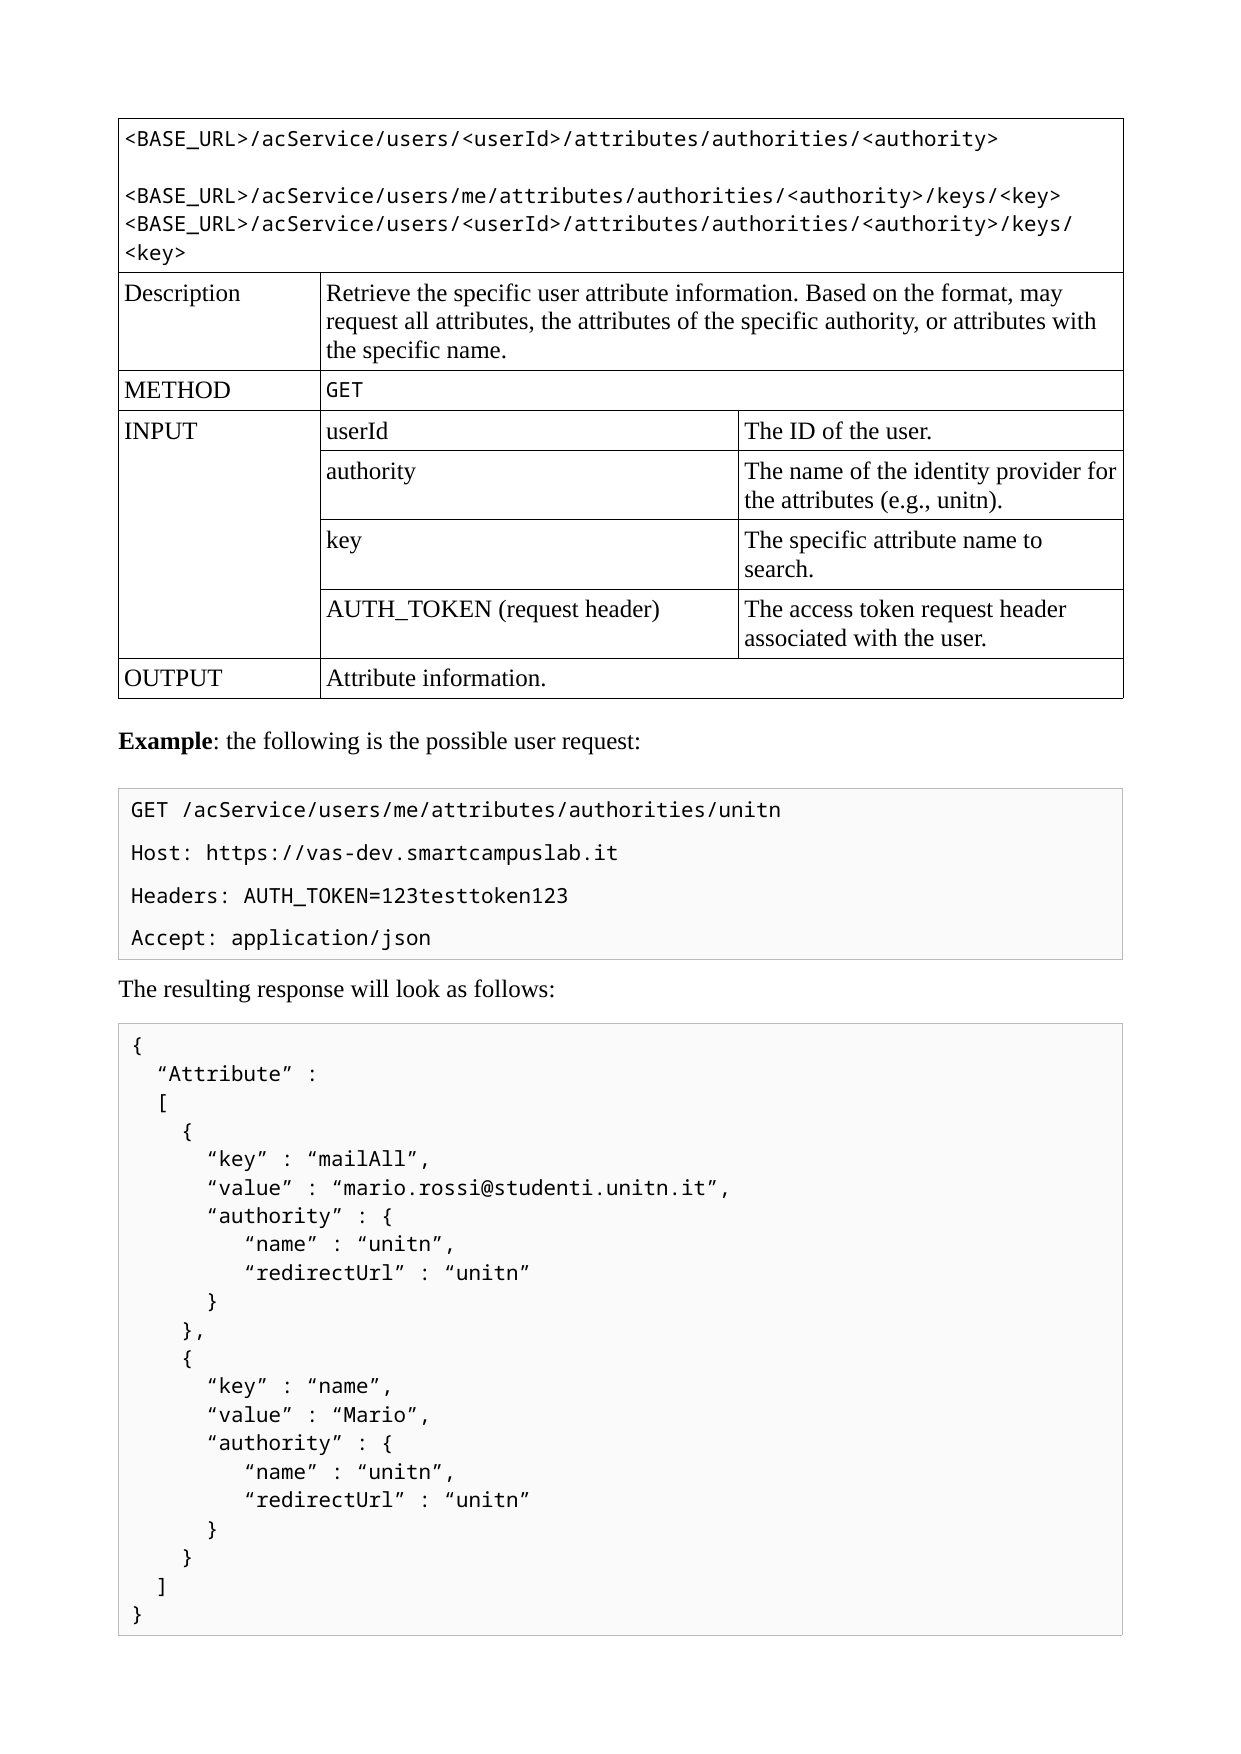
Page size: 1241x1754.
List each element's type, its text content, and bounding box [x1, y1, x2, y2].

text } [119, 1279, 1122, 1307]
text }, [119, 1307, 1122, 1336]
text “key” : “name”, [119, 1364, 1122, 1392]
table_cell The access token request header associated with the user. [739, 590, 1123, 657]
table_cell GET [321, 371, 1123, 410]
table_cell Attribute information. [321, 659, 1123, 698]
table_cell key [321, 520, 738, 588]
table_cell userId [321, 411, 738, 450]
table_cell METHOD [119, 371, 320, 410]
table_cell AUTH_TOKEN (request header) [321, 590, 738, 657]
text “redirectUrl” : “unitn” [119, 1250, 1122, 1279]
text ] [119, 1563, 1122, 1592]
text Host: https://vas-dev.smartcampuslab.it [119, 831, 1122, 867]
table_cell Description [119, 273, 320, 370]
table_cell INPUT [119, 411, 320, 657]
text GET /acService/users/me/attributes/authorities/unitn [119, 789, 1122, 824]
text } [119, 1506, 1122, 1535]
text Accept: application/json [119, 916, 1122, 959]
text Example: the following is the possible user request: [118, 726, 1122, 755]
text Headers: AUTH_TOKEN=123testtoken123 [119, 873, 1122, 909]
table_cell OUTPUT [119, 659, 320, 698]
table_cell Retrieve the specific user attribute information. Based on the format, may request all attributes, the attributes of the specific authority, or attributes with the specific name. [321, 273, 1123, 370]
text “Attribute” : [119, 1051, 1122, 1080]
text “authority” : { [119, 1193, 1122, 1222]
table_cell The specific attribute name to search. [739, 520, 1123, 588]
text The resulting response will look as follows: [118, 974, 1122, 1002]
text } [119, 1535, 1122, 1563]
text “value” : “Mario”, [119, 1392, 1122, 1421]
text [ [119, 1080, 1122, 1108]
text { [119, 1336, 1122, 1364]
text “value” : “mario.rossi@studenti.unitn.it”, [119, 1165, 1122, 1193]
text “redirectUrl” : “unitn” [119, 1478, 1122, 1506]
text { [119, 1108, 1122, 1137]
text { [119, 1024, 1122, 1051]
text “authority” : { [119, 1421, 1122, 1449]
text } [119, 1592, 1122, 1635]
table_cell The ID of the user. [739, 411, 1123, 450]
table_cell authority [321, 451, 738, 519]
text “name” : “unitn”, [119, 1222, 1122, 1250]
text “name” : “unitn”, [119, 1449, 1122, 1478]
table_cell The name of the identity provider for the attributes (e.g., unitn). [739, 451, 1123, 519]
table_header <BASE_URL>/acService/users/<userId>/attributes/authorities/<authority> <BASE_URL>/acService/users/me/attributes/authorities/<authority>/keys/<key> <BASE_URL>/acService/users/<userId>/attributes/authorities/<authority>/keys/<key> [119, 119, 1123, 272]
text “key” : “mailAll”, [119, 1137, 1122, 1165]
